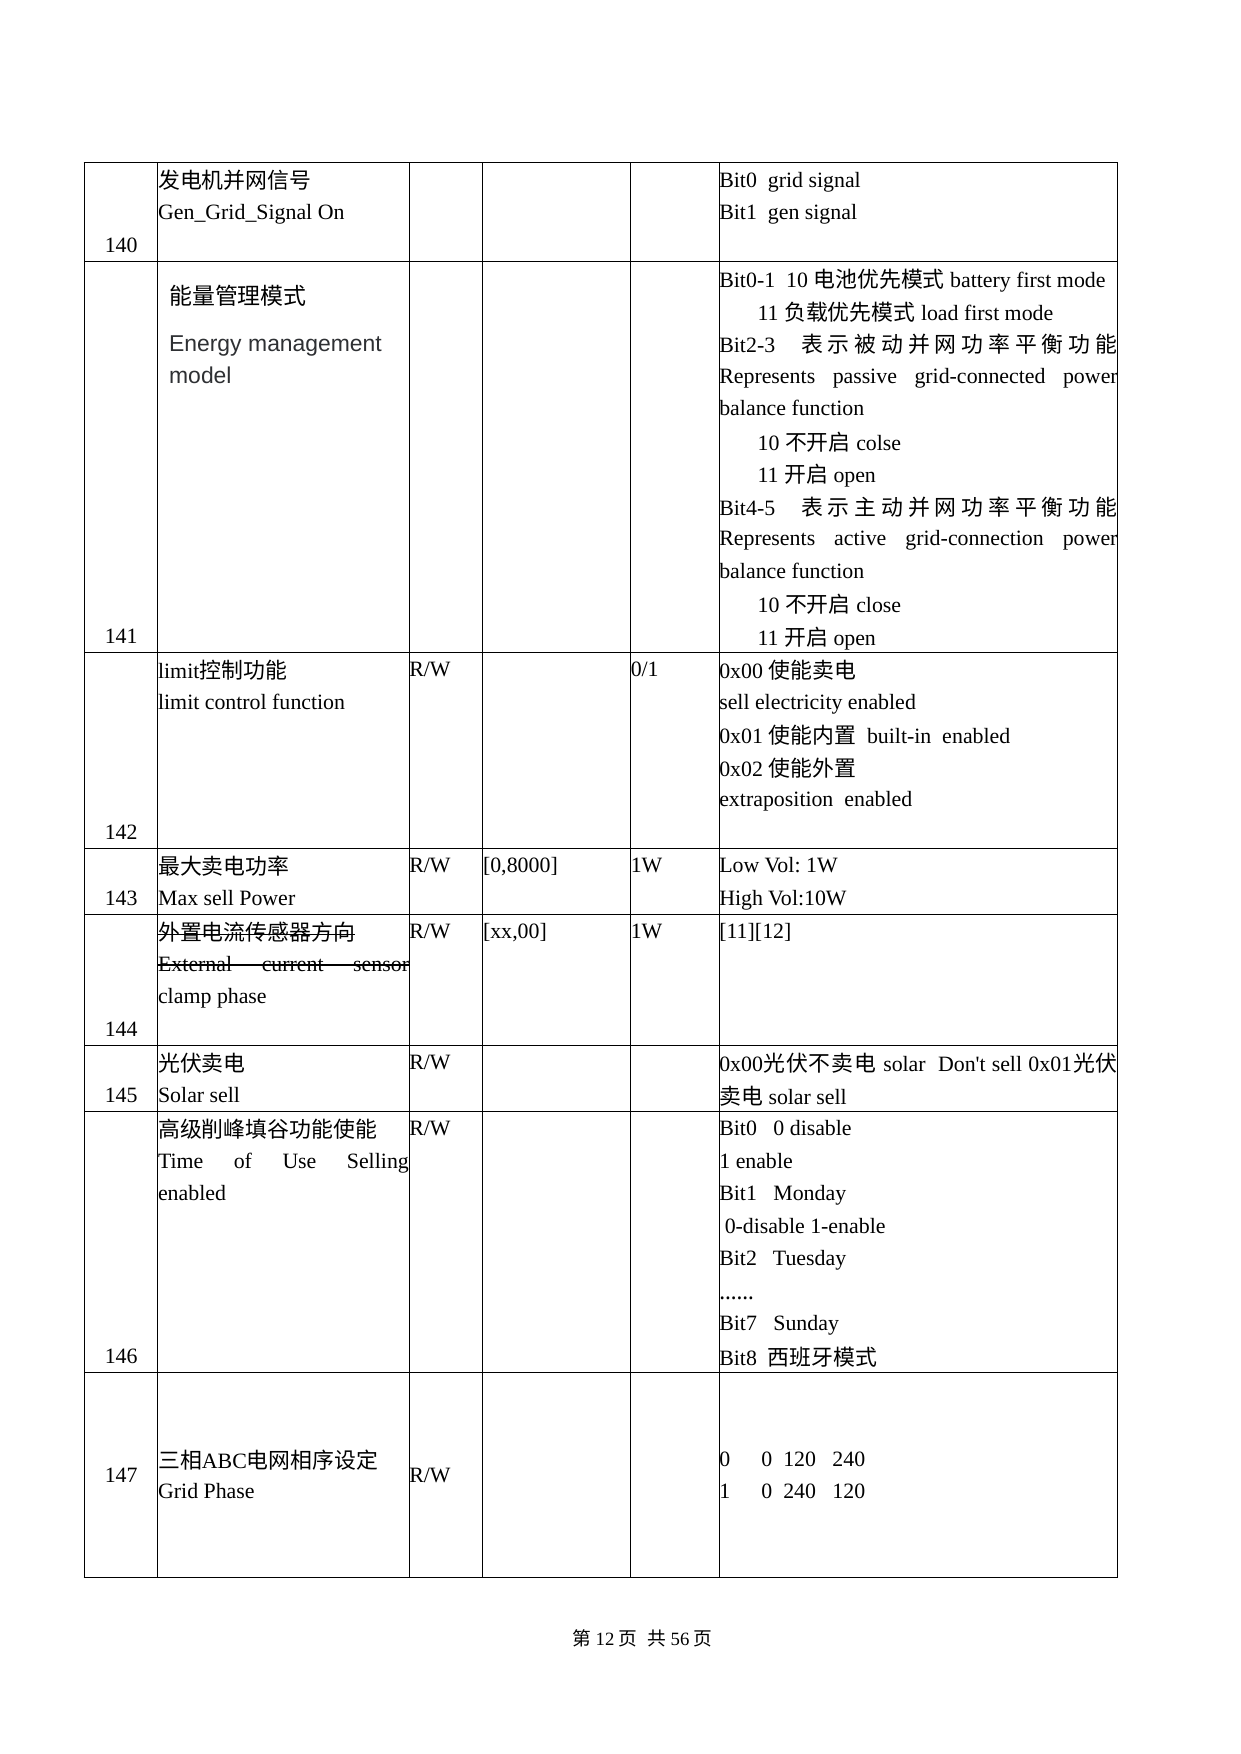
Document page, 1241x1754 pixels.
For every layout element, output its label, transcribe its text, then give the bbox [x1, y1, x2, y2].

table_cell 能量管理模式 Energy management model [158, 262, 409, 652]
table_cell Bit0-1 10 电池优先模式 battery first mode 11 负载优先模式 load first mode Bit2-3 表示被动并网功率平衡功能Represents passive grid-connected power balance function 10 不开启 colse 11 开启 open Bit4-5 表示主动并网功率平衡功能 Represents active grid-connection power balance function 10 不开启 close 11 开启 open [720, 262, 1117, 652]
table_cell [410, 262, 482, 652]
table_cell 1W [631, 849, 719, 914]
table_cell 140 [85, 163, 157, 261]
table_cell 高级削峰填谷功能使能 Time of Use Selling enabled [158, 1112, 409, 1372]
table_cell 0/1 [631, 653, 719, 848]
table_cell [631, 262, 719, 652]
table_cell Bit0 grid signal Bit1 gen signal [720, 163, 1117, 261]
table_cell 147 [85, 1373, 157, 1577]
table_cell [410, 163, 482, 261]
table_cell 外置电流传感器方向 External current sensor clamp phase [158, 966, 409, 1045]
table_cell R/W [410, 915, 482, 1045]
table_cell 光伏卖电 Solar sell [158, 1046, 409, 1111]
table_cell [483, 163, 630, 261]
table_cell 发电机并网信号 Gen_Grid_Signal On [158, 163, 409, 261]
table_cell 1W [631, 915, 719, 1045]
table_cell 三相ABC电网相序设定 Grid Phase [158, 1373, 409, 1577]
table_cell [631, 1373, 719, 1577]
table_cell 145 [85, 1046, 157, 1111]
table_cell 142 [85, 653, 157, 848]
table_cell [483, 653, 630, 848]
table_cell [631, 1112, 719, 1372]
table_cell 0x00光伏不卖电 solar Don't sell 0x01光伏卖电 solar sell [720, 1046, 1117, 1111]
table_cell [631, 1046, 719, 1111]
table_cell R/W [410, 1112, 482, 1372]
table_cell 外置电流传感器方向 External current sensor clamp phase [158, 915, 409, 964]
table_cell R/W [410, 849, 482, 914]
table_cell [483, 1046, 630, 1111]
table_cell R/W [410, 1373, 482, 1577]
table_cell [483, 262, 630, 652]
table_cell 143 [85, 849, 157, 914]
table_cell Low Vol: 1W High Vol:10W [720, 849, 1117, 914]
table_cell limit控制功能 limit control function [158, 653, 409, 848]
table_cell 146 [85, 1112, 157, 1372]
table_cell Bit0 0 disable 1 enable Bit1 Monday 0-disable 1-enable Bit2 Tuesday …… Bit7 Sunday Bit8 西班牙模式 [720, 1112, 1117, 1372]
table_cell 141 [85, 262, 157, 652]
table_cell 最大卖电功率 Max sell Power [158, 849, 409, 914]
table_cell [631, 163, 719, 261]
table_cell [xx,00] [483, 915, 630, 1045]
table_cell 0 120 240 0 240 120 [720, 1373, 1117, 1577]
table_cell 0x00 使能卖电 sell electricity enabled 0x01 使能内置 built-in enabled 0x02 使能外置 extraposition enabled [720, 653, 1117, 848]
table_cell [0,8000] [483, 849, 630, 914]
table_cell [11][12] [720, 915, 1117, 1045]
table_cell [483, 1112, 630, 1372]
table_cell R/W [410, 1046, 482, 1111]
table_cell 144 [85, 915, 157, 1045]
table_cell R/W [410, 653, 482, 848]
table_cell [483, 1373, 630, 1577]
